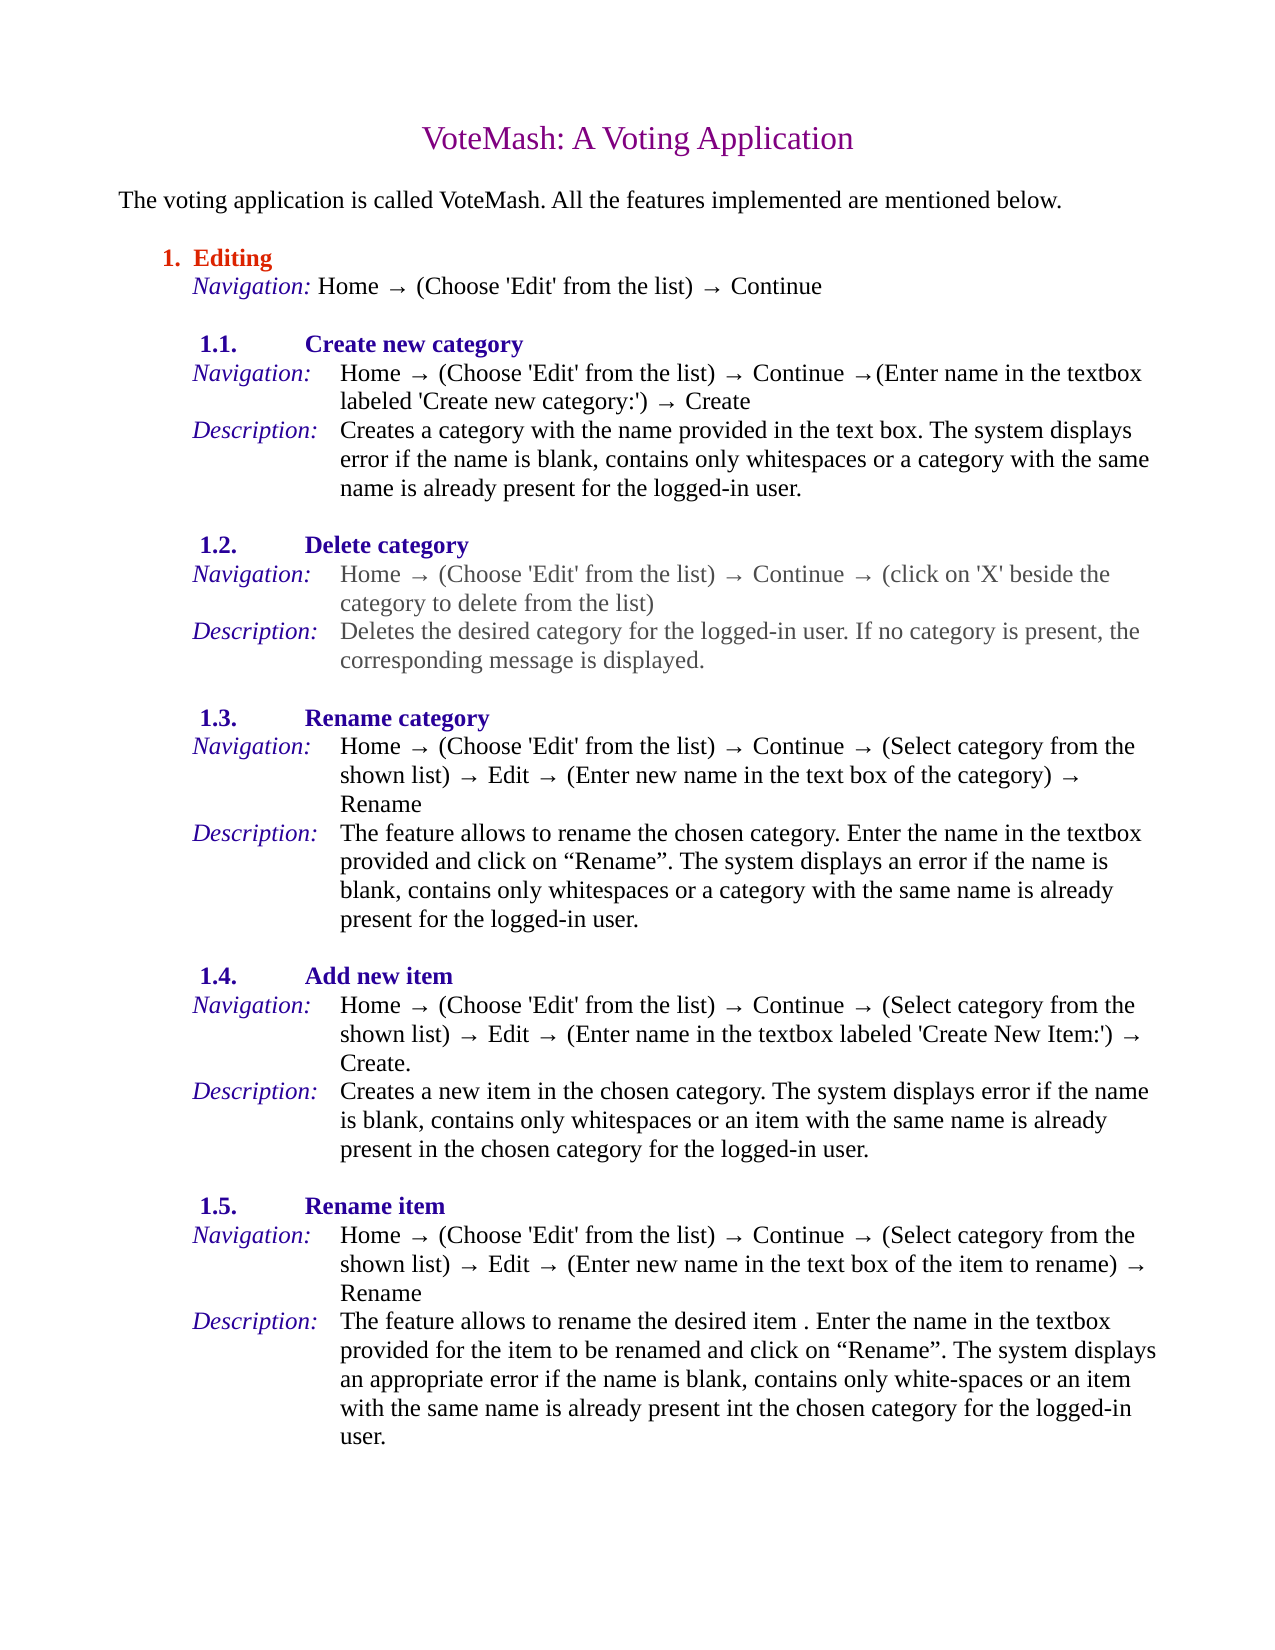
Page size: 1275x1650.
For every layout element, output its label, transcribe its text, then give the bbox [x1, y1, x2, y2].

text Navigation: Home → (Choose 'Edit' from the list) → Continue [118, 271, 1157, 300]
list Editing [156, 243, 1157, 271]
text error if the name is blank, contains only whitespaces or a category with the same name is already present for the logged-in user. [118, 444, 1157, 501]
list Delete category [193, 530, 1157, 559]
text Description: The feature allows to rename the desired item . Enter the name in the textbox [118, 1306, 1157, 1335]
text Navigation: Home → (Choose 'Edit' from the list) → Continue → (click on 'X' beside the category to delete from the list) [118, 559, 1157, 616]
text Navigation: Home → (Choose 'Edit' from the list) → Continue → (Select category from the shown list) → Edit → (Enter new name in the text box of the category) → Rename [118, 731, 1157, 818]
text provided and click on “Rename”. The system displays an error if the name is blank, contains only whitespaces or a category with the same name is already present for the logged-in user. [118, 846, 1157, 933]
text Navigation: Home → (Choose 'Edit' from the list) → Continue →(Enter name in the textbox labeled 'Create new category:') → Create [118, 358, 1157, 415]
text provided for the item to be renamed and click on “Rename”. The system displays an appropriate error if the name is blank, contains only white-spaces or an item with the same name is already present int the chosen category for the logged-in user. [118, 1335, 1157, 1450]
list Rename item [193, 1191, 1157, 1220]
text Description: Creates a category with the name provided in the text box. The system displays [118, 415, 1157, 444]
list Create new category [193, 329, 1157, 358]
text Description: Creates a new item in the chosen category. The system displays error if the name is blank, contains only whitespaces or an item with the same name is already present in the chosen category for the logged-in user. [118, 1076, 1157, 1163]
text The voting application is called VoteMash. All the features implemented are mentioned below. [118, 185, 1157, 214]
list Add new item [193, 961, 1157, 990]
text Navigation: Home → (Choose 'Edit' from the list) → Continue → (Select category from the shown list) → Edit → (Enter name in the textbox labeled 'Create New Item:') → Create. [118, 990, 1157, 1076]
text Description: Deletes the desired category for the logged-in user. If no category is present, the corresponding message is displayed. [118, 616, 1157, 674]
text VoteMash: A Voting Application [118, 118, 1157, 156]
text Navigation: Home → (Choose 'Edit' from the list) → Continue → (Select category from the shown list) → Edit → (Enter new name in the text box of the item to rename) → Rename [118, 1220, 1157, 1306]
text Description: The feature allows to rename the chosen category. Enter the name in the textbox [118, 818, 1157, 846]
list Rename category [193, 703, 1157, 731]
